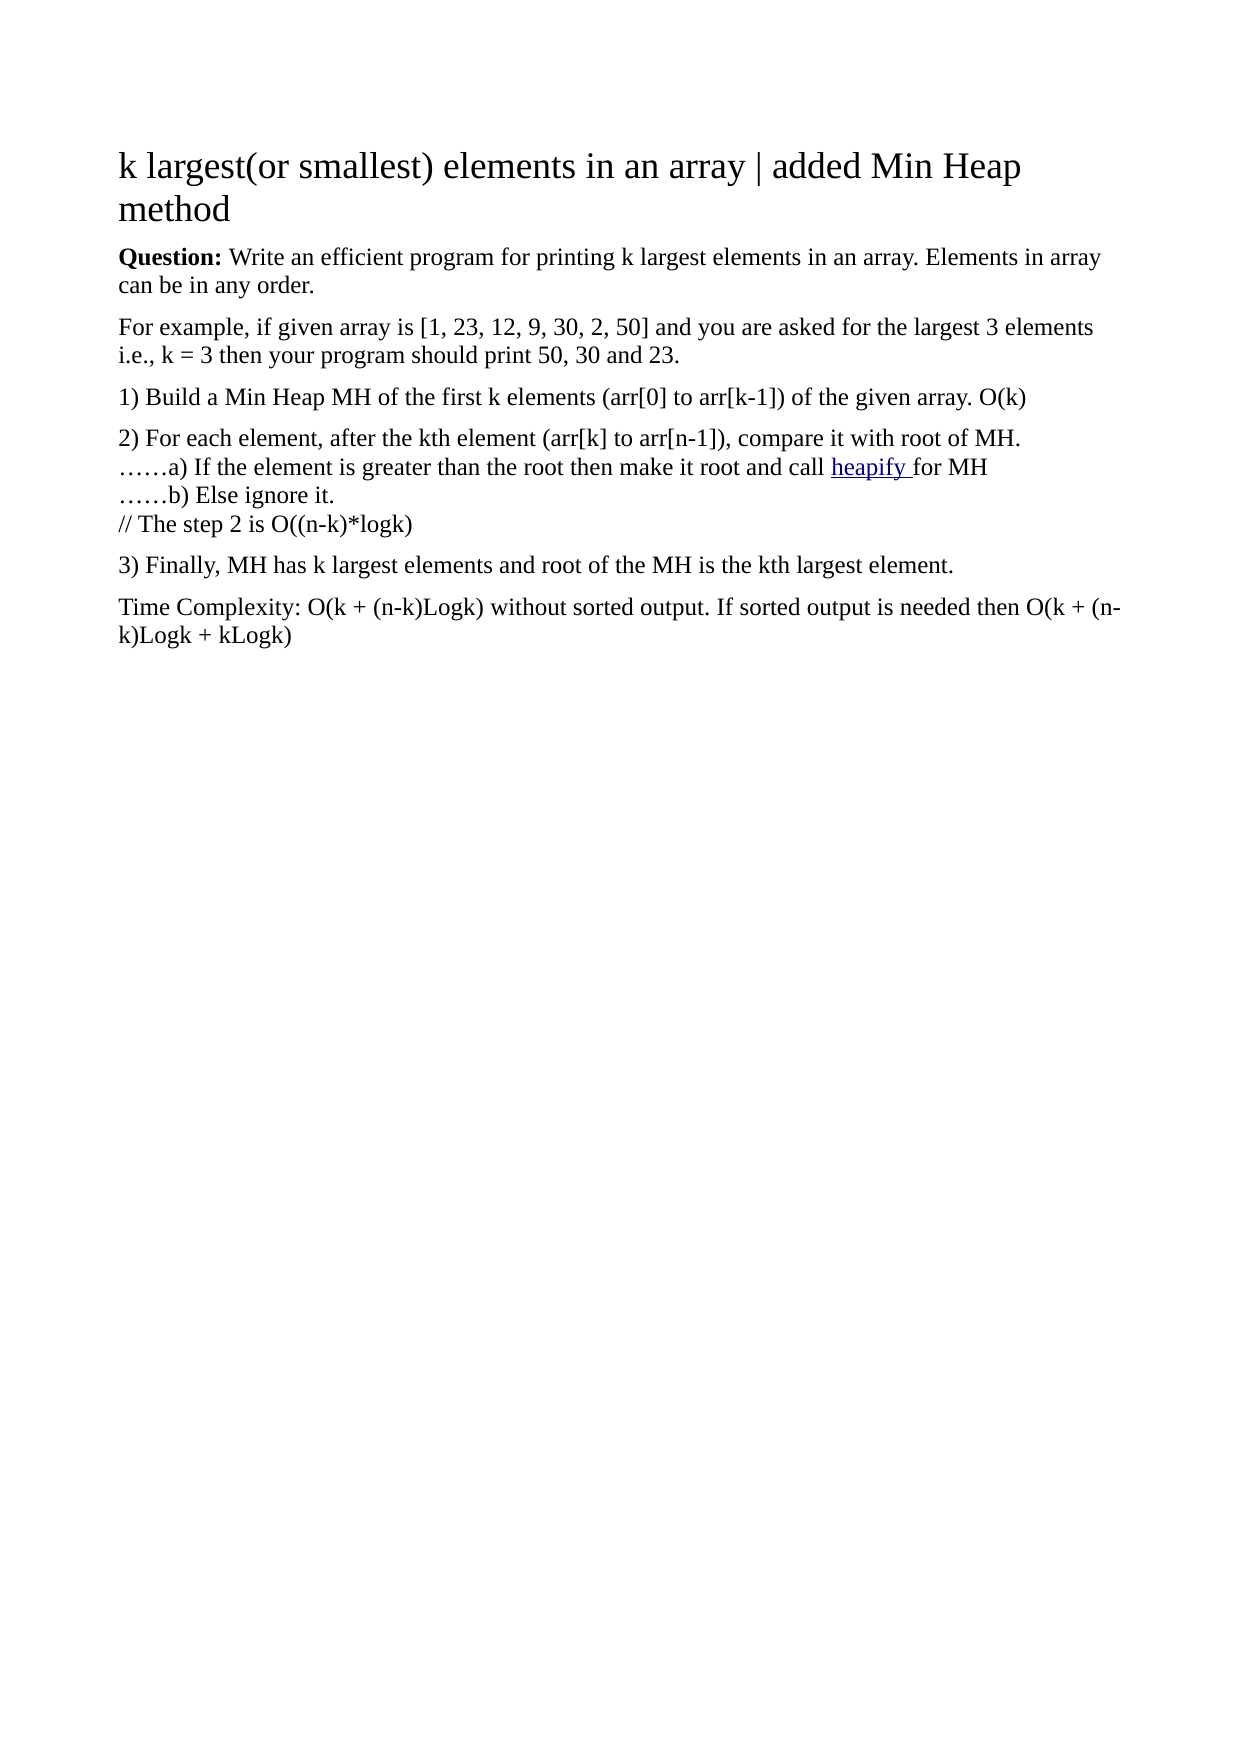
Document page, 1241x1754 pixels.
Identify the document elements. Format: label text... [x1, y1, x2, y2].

text 1) Build a Min Heap MH of the first k elements (arr[0] to arr[k-1]) of the given array. O(k) [118, 382, 1122, 411]
text 3) Finally, MH has k largest elements and root of the MH is the kth largest element. [118, 551, 1122, 579]
text Time Complexity: O(k + (n-k)Logk) without sorted output. If sorted output is needed then O(k + (n-k)Logk + kLogk) [118, 592, 1122, 649]
subtitle k largest(or smallest) elements in an array | added Min Heap method [118, 143, 1122, 229]
text Question: Write an efficient program for printing k largest elements in an array. Elements in array can be in any order. [118, 242, 1122, 299]
text 2) For each element, after the kth element (arr[k] to arr[n-1]), compare it with root of MH. ……a) If the element is greater than the root then make it root and call heapify for MH ……b) Else ignore it. // The step 2 is O((n-k)*logk) [118, 423, 1122, 538]
text For example, if given array is [1, 23, 12, 9, 30, 2, 50] and you are asked for the largest 3 elements i.e., k = 3 then your program should print 50, 30 and 23. [118, 312, 1122, 369]
